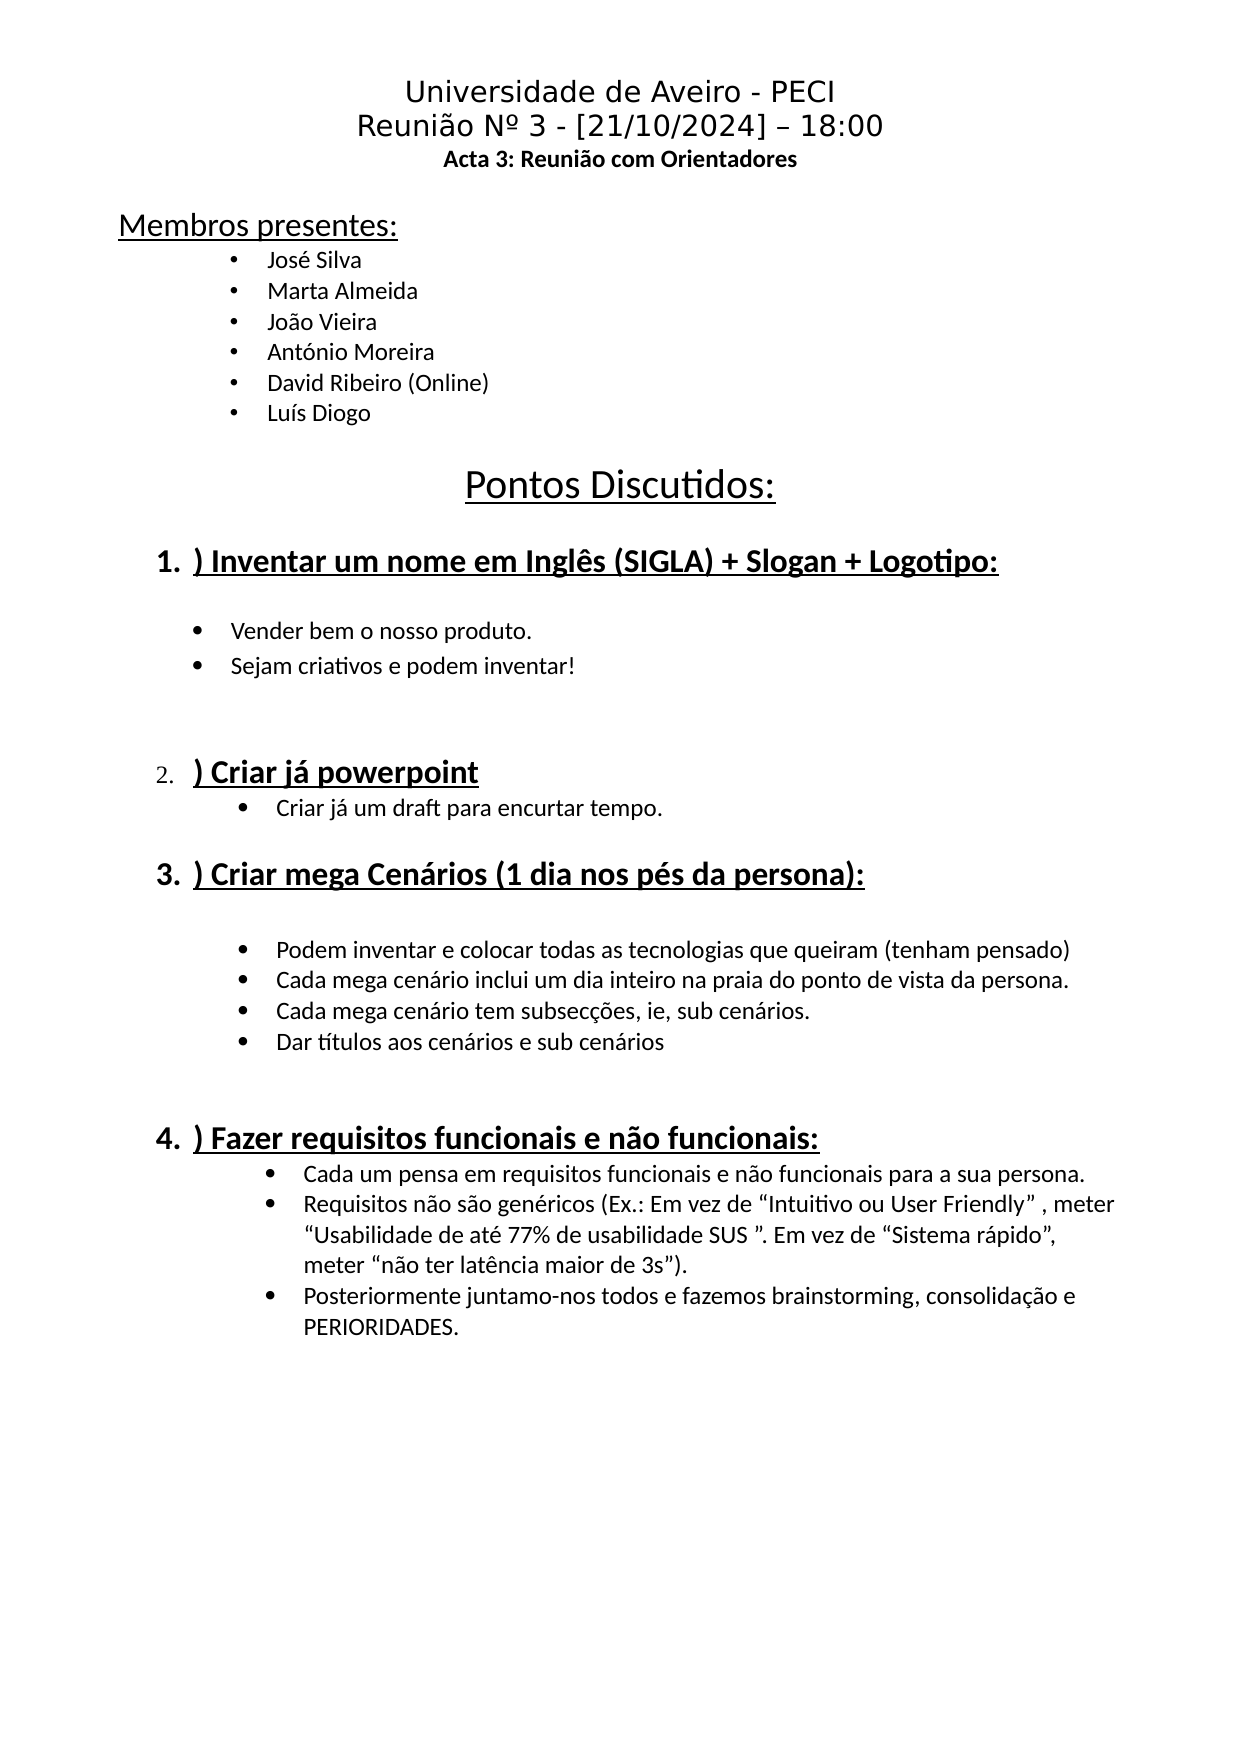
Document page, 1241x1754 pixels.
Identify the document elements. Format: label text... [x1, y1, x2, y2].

text Pontos Discutidos: [118, 458, 1122, 509]
list José Silva [229, 245, 1122, 275]
text Membros presentes: [118, 204, 1122, 245]
list ) Criar mega Cenários (1 dia nos pés da persona): [156, 853, 1122, 893]
list Marta Almeida [229, 275, 1122, 306]
list Dar títulos aos cenários e sub cenários [238, 1026, 1122, 1056]
list Cada mega cenário tem subsecções, ie, sub cenários. [238, 995, 1122, 1026]
list Podem inventar e colocar todas as tecnologias que queiram (tenham pensado) [238, 934, 1122, 965]
list João Vieira [229, 306, 1122, 336]
list Vender bem o nosso produto. [193, 615, 1122, 646]
list Luís Diogo [229, 397, 1122, 428]
list ) Inventar um nome em Inglês (SIGLA) + Slogan + Logotipo: [156, 540, 1122, 580]
list ) Criar já powerpoint [156, 751, 1122, 792]
list Requisitos não são genéricos (Ex.: Em vez de “Intuitivo ou User Friendly” , meter “Usabilidade de até 77% de usabilidade SUS ”. Em vez de “Sistema rápido”, meter “não ter latência maior de 3s”). [266, 1188, 1122, 1280]
list António Moreira [229, 336, 1122, 367]
list Cada um pensa em requisitos funcionais e não funcionais para a sua persona. [266, 1158, 1122, 1188]
list Sejam criativos e podem inventar! [193, 650, 1122, 681]
text Acta 3: Reunião com Orientadores [118, 143, 1122, 173]
list Cada mega cenário inclui um dia inteiro na praia do ponto de vista da persona. [238, 965, 1122, 995]
list David Ribeiro (Online) [229, 367, 1122, 397]
list Posteriormente juntamo-nos todos e fazemos brainstorming, consolidação e PERIORIDADES. [266, 1280, 1122, 1341]
list Criar já um draft para encurtar tempo. [238, 792, 1122, 822]
list ) Fazer requisitos funcionais e não funcionais: [156, 1117, 1122, 1158]
